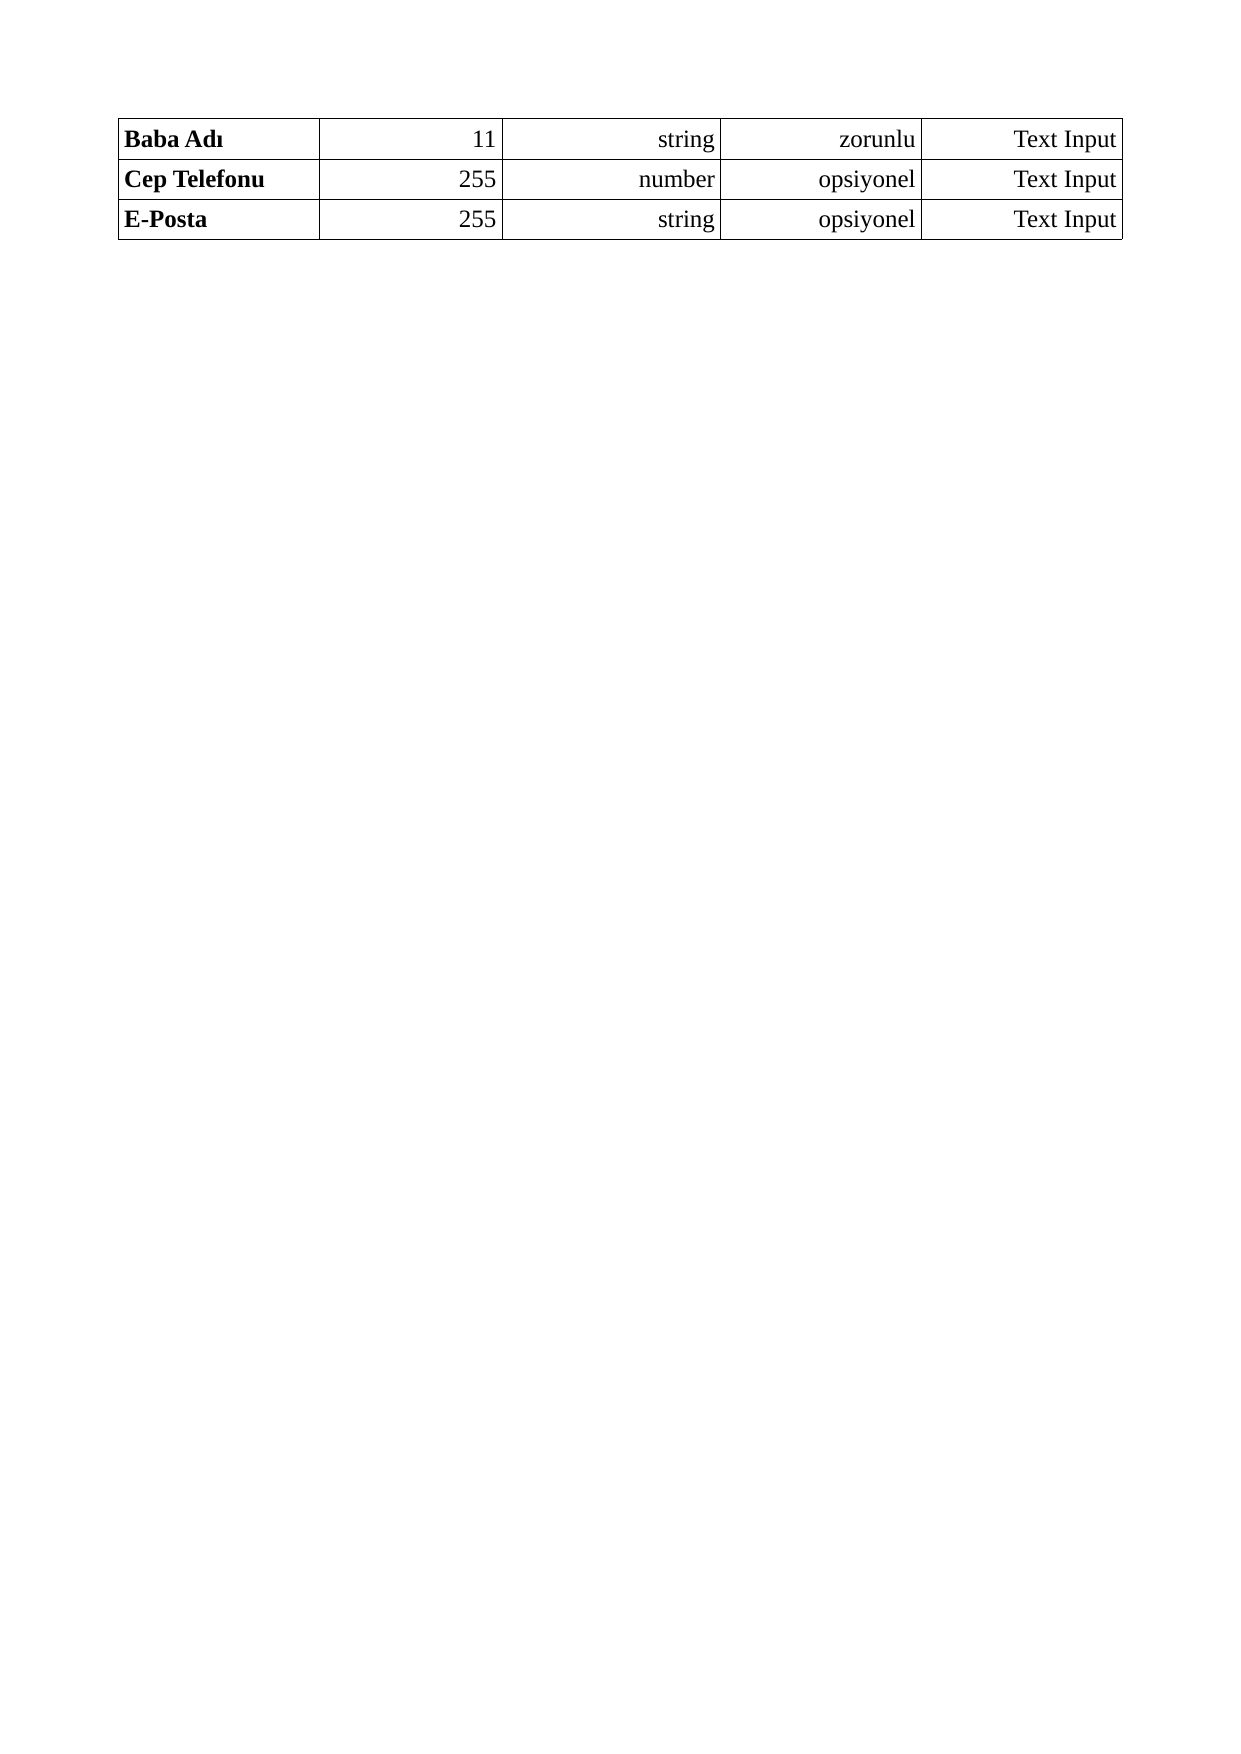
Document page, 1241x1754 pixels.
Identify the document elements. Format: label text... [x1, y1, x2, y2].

table_cell 255 [320, 200, 502, 239]
table_cell string [503, 119, 720, 158]
table_cell Text Input [922, 119, 1122, 158]
table_cell E-Posta [119, 200, 319, 239]
table_cell 11 [320, 119, 502, 158]
table_cell number [503, 160, 720, 199]
table_cell zorunlu [721, 119, 921, 158]
table_cell string [503, 200, 720, 239]
table_cell opsiyonel [721, 160, 921, 199]
table_cell Baba Adı [119, 119, 319, 158]
table_cell Cep Telefonu [119, 160, 319, 199]
table_cell 255 [320, 160, 502, 199]
table_cell opsiyonel [721, 200, 921, 239]
table_cell Text Input [922, 200, 1122, 239]
table_cell Text Input [922, 160, 1122, 199]
